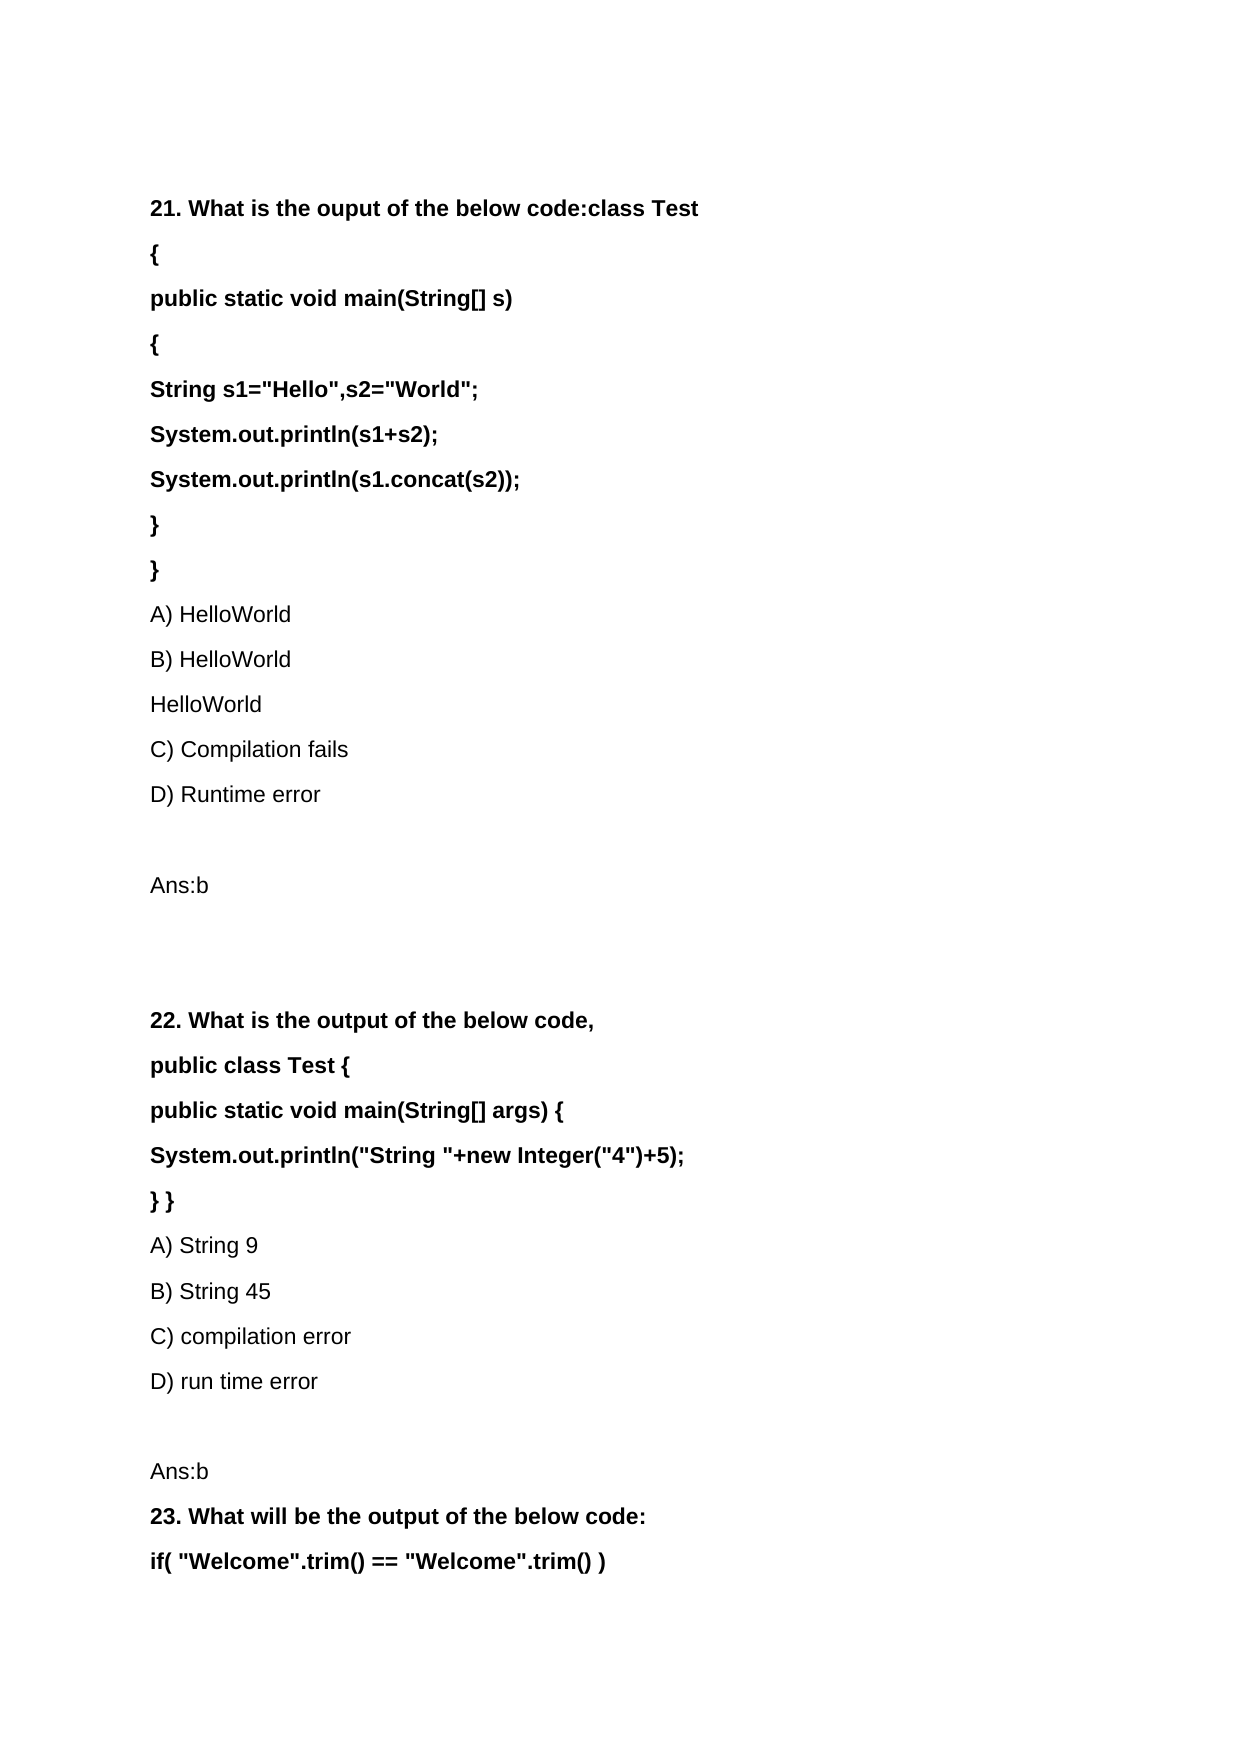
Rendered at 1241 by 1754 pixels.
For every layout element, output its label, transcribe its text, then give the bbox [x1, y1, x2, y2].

text { [150, 330, 1090, 357]
text { [150, 240, 1090, 267]
text HelloWorld [150, 691, 1090, 718]
text Ans:b [150, 1458, 1090, 1484]
text System.out.println("String "+new Integer("4")+5); [150, 1142, 1090, 1169]
text public class Test { [150, 1052, 1090, 1078]
text C) compilation error [150, 1323, 1090, 1349]
text B) HelloWorld [150, 646, 1090, 672]
text System.out.println(s1+s2); [150, 421, 1090, 447]
text C) Compilation fails [150, 736, 1090, 763]
text public static void main(String[] args) { [150, 1097, 1090, 1123]
text } [150, 556, 1090, 582]
text } [150, 511, 1090, 537]
text String s1="Hello",s2="World"; [150, 376, 1090, 402]
text A) HelloWorld [150, 601, 1090, 627]
text 21. What is the ouput of the below code:class Test [150, 195, 1090, 221]
text if( "Welcome".trim() == "Welcome".trim() ) [150, 1548, 1090, 1574]
text D) Runtime error [150, 781, 1090, 808]
text } } [150, 1187, 1090, 1214]
text 23. What will be the output of the below code: [150, 1503, 1090, 1529]
text 22. What is the output of the below code, [150, 1007, 1090, 1033]
text A) String 9 [150, 1232, 1090, 1259]
text Ans:b [150, 872, 1090, 898]
text public static void main(String[] s) [150, 285, 1090, 312]
text System.out.println(s1.concat(s2)); [150, 466, 1090, 492]
text B) String 45 [150, 1278, 1090, 1304]
text D) run time error [150, 1368, 1090, 1394]
